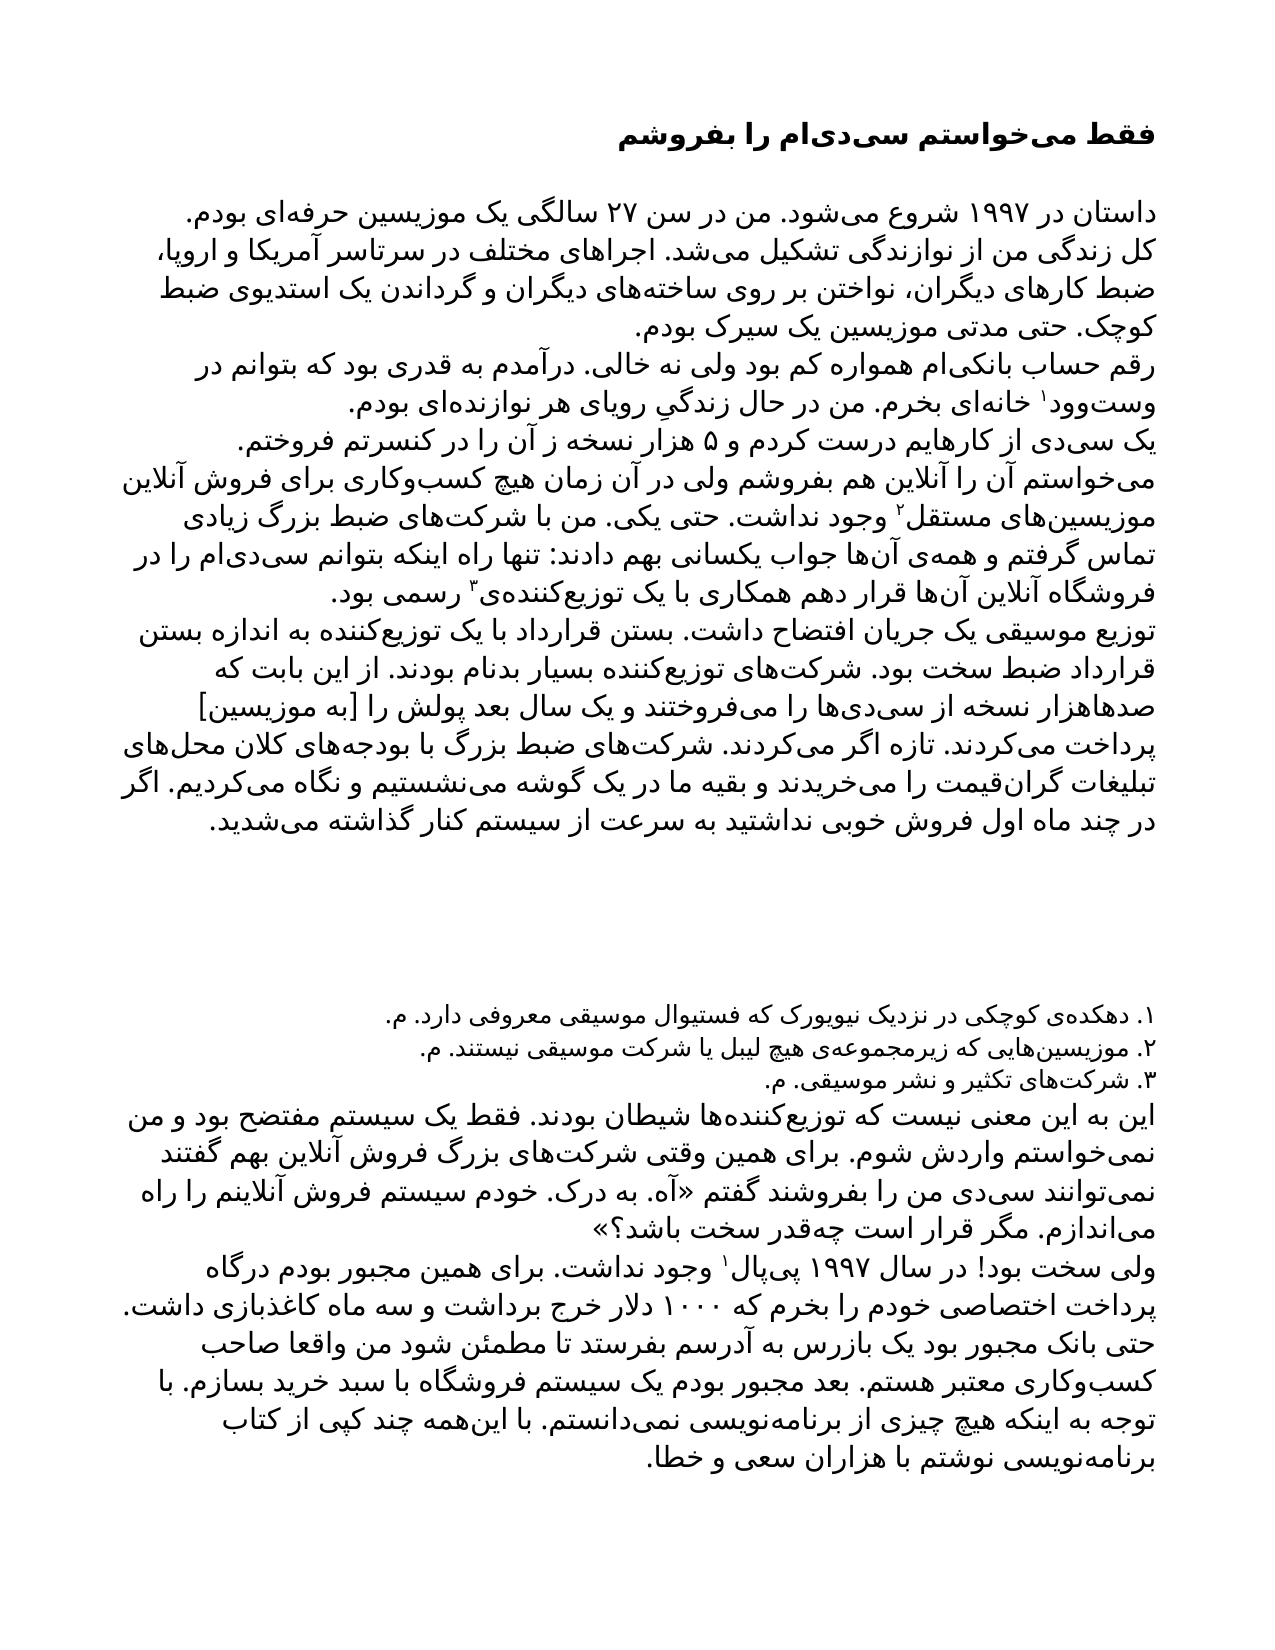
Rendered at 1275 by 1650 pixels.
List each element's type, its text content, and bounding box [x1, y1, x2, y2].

text ۳. شرکت‌های تکثیر و نشر موسیقی. م. [118, 1066, 1157, 1099]
text حتی بانک مجبور بود یک بازرس به آدرسم بفرستد تا مطمئن شود من واقعا صاحب کسب‌وکاری معتبر هستم. بعد مجبور بودم یک سیستم فروشگاه با سبد خرید بسازم. با توجه به اینکه هیچ چیزی از برنامه‌نویسی نمی‌دانستم. با این‌همه چند کپی از کتاب برنامه‌نویسی نوشتم با هزاران سعی و خطا. [118, 1327, 1157, 1479]
text کل زندگی من از نوازندگی تشکیل می‌شد. اجراهای مختلف در سرتاسر آمریکا و اروپا، ضبط کارهای دیگران، نواختن بر روی ساخته‌های دیگران و گرداندن یک استدیوی ضبط کوچک. حتی مدتی موزیسین یک سیرک بودم. [118, 234, 1157, 348]
text توزیع موسیقی یک جریان افتضاح داشت. بستن قرارداد با یک توزیع‌کننده به اندازه بستن قرارداد ضبط سخت بود. شرکت‌های توزیع‌کننده بسیار بدنام بودند. از این بابت که صدهاهزار نسخه از سی‌دی‌ها را می‌فروختند و یک سال بعد پولش را [به موزیسین] پرداخت می‌کردند. تازه اگر می‌کردند. شرکت‌های ضبط بزرگ با بودجه‌های کلان محل‌های تبلیغات گران‌قیمت را می‌خریدند و بقیه ما در یک گوشه می‌نشستیم و نگاه می‌کردیم. اگر در چند ماه اول فروش خوبی نداشتید به سرعت از سیستم کنار گذاشته می‌شدید. [118, 614, 1157, 842]
text داستان در ۱۹۹۷ شروع می‌شود. من در سن ۲۷ سالگی یک موزیسین حرفه‌ای بودم. [118, 196, 1157, 234]
text ولی سخت بود! در سال ۱۹۹۷ پی‌پال۱ وجود نداشت. برای همین مجبور بودم درگاه پرداخت اختصاصی خودم را بخرم که ۱۰۰۰ دلار خرج برداشت و سه ماه کاغذبازی داشت. [118, 1251, 1157, 1327]
text فقط می‌خواستم سی‌دی‌ام را بفروشم [118, 118, 1157, 156]
text ۱. دهکده‌ی کوچکی در نزدیک نیویورک که فستیوال موسیقی معروفی دارد. م. ۲. موزیسین‌هایی که زیرمجموعه‌ی هیچ لیبل یا شرکت موسیقی نیستند. م. [118, 1001, 1157, 1066]
text رقم حساب بانکی‌ام همواره کم بود ولی نه خالی. درآمدم به قدری بود که بتوانم در وست‌وود۱ خانه‌ای بخرم. من در حال زندگیِ رویای هر نوازنده‌ای بودم. [118, 348, 1157, 424]
text یک سی‌دی از کارهایم درست کردم و ۵ هزار نسخه ز آن را در کنسرتم فروختم. می‌خواستم آن را آنلاین هم بفروشم ولی در آن زمان هیچ کسب‌وکاری برای فروش آنلاین موزیسین‌های مستقل۲ وجود نداشت. حتی یکی. من با شرکت‌های ضبط بزرگ زیادی تماس گرفتم و همه‌ی آن‌ها جواب یکسانی بهم دادند: تنها راه اینکه بتوانم سی‌دی‌ام را در فروشگاه آنلاین آن‌ها قرار دهم همکاری با یک توزیع‌کننده‌ی۳ رسمی بود. [118, 424, 1157, 614]
text این به این معنی نیست که توزیع‌کننده‌ها شیطان بودند. فقط یک سیستم مفتضح بود و من نمی‌خواستم واردش شوم. برای همین وقتی شرکت‌های بزرگ فروش آنلاین بهم گفتند نمی‌توانند سی‌دی من را بفروشند گفتم «آه. به درک. خودم سیستم فروش آنلاینم را راه می‌اندازم. مگر قرار است چه‌قدر سخت باشد؟» [118, 1099, 1157, 1251]
